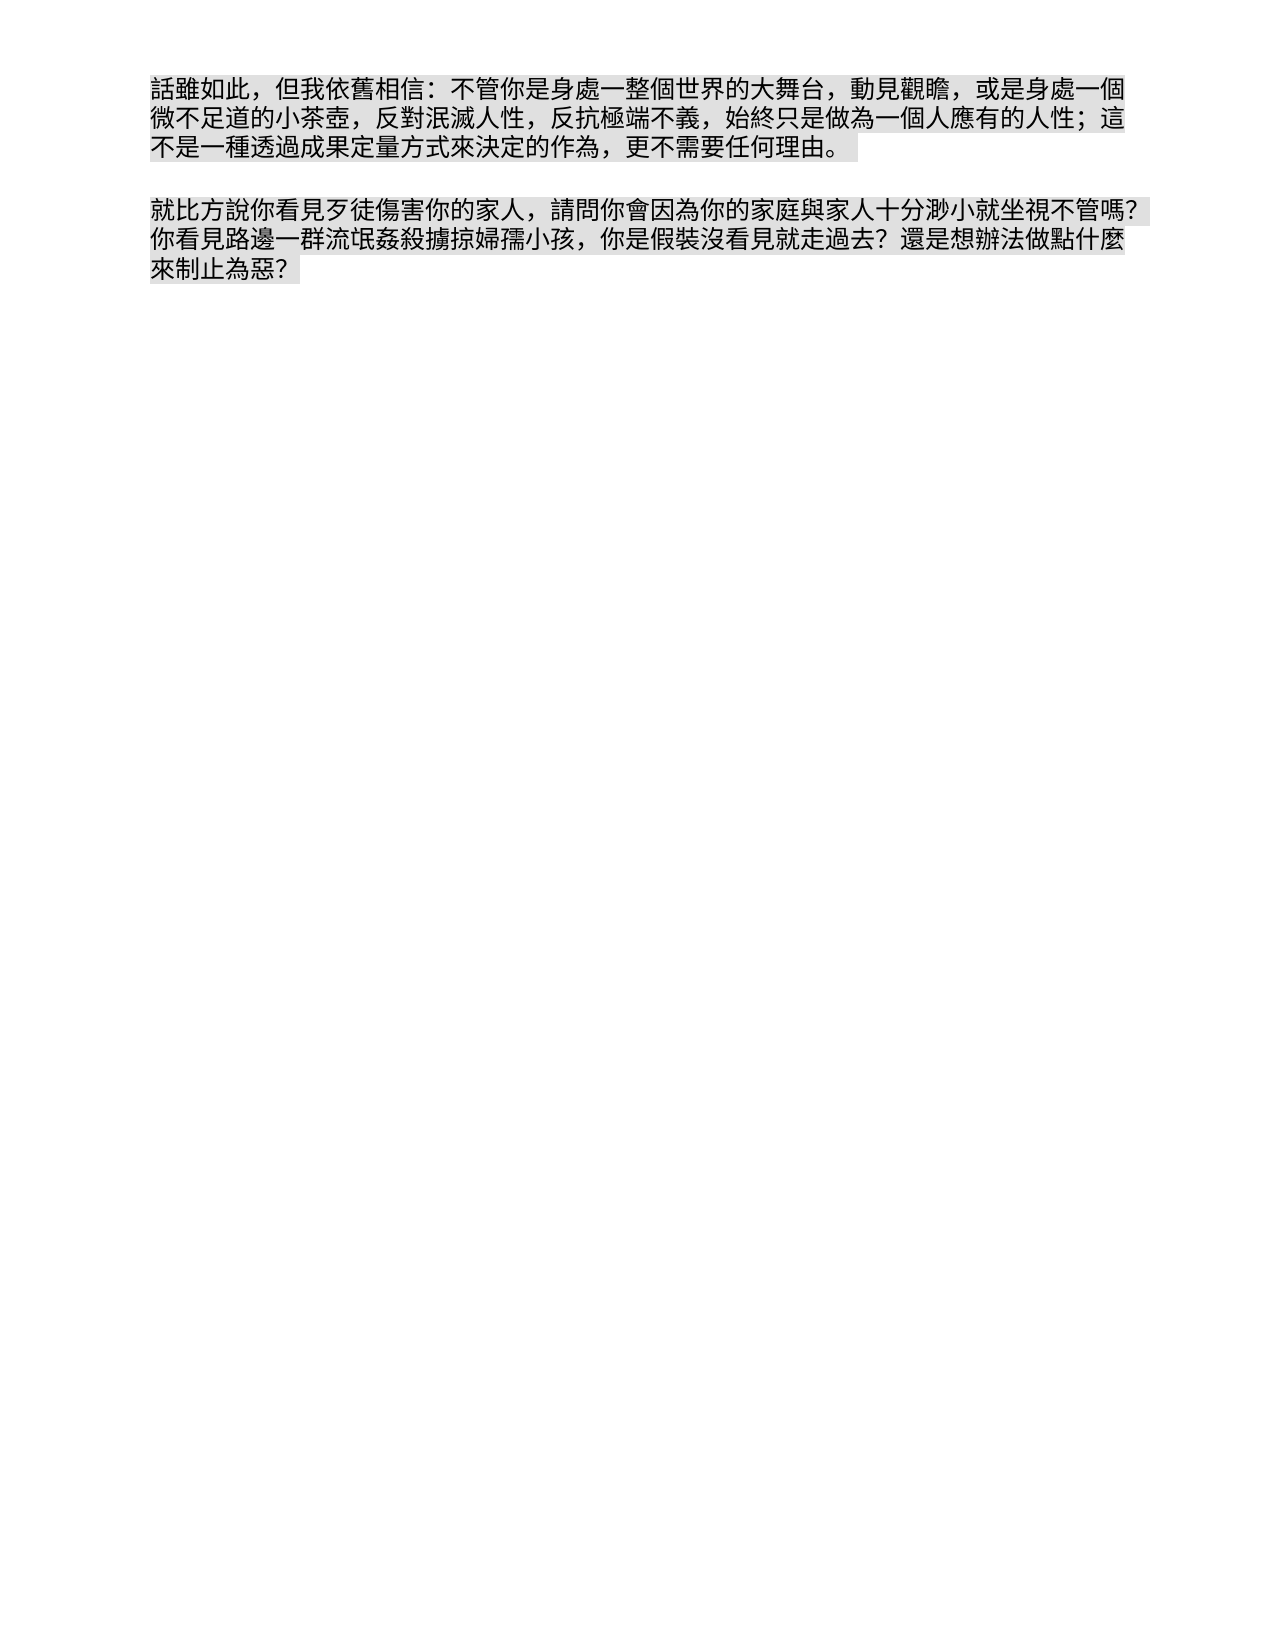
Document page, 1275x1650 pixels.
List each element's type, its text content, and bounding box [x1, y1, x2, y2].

text 卡韓政變 (117)：這不僅僅是一場總統選舉 陳真 2019. 07. 15. CIA及西方各國情治單位在香港如入無人之境，並非僅僅只是 "資助" 反中火苗，而是全方位的情報工作，包括滲透、顛覆及製造動亂，諸如大腸花、佔中、什麼雨傘革命、反送中等等等等等，完全是CIA一手包辦。 "婷婷看世界" 講得太客氣了，CIA目的就是把你整個中國毀了，它怎麼會在中國的什麼 "依法監管" 下 "幫助中國"？ 依照西方各國的作法，這類情治組織的滲透，一定是百分之百鏟除，哪有可能像中國那樣完全放任 (或其實一大部份是因為無能阻止)？ 有些 "民主國家" 做得更直接一點，比方說美國的 "民主同盟" 印度，甚至連 AI (國際特赦組織) 或綠色和平組織等等等，全視為非法組織。也就是說，即便是美國的 "友人"，也不會任由美國或西方勢力入侵，連AI或綠色和平組織這樣一些 "尚稱中立" 的國際組織都會遭到阻攔，更不用說CIA了。 我們一般講島內的事情，往往只講到人渣黨這個等級，這其實是錯的。人渣黨只是一條狗，一群台奸，為了私利，為美國從事叛亂顛覆工作，培植仇中反華的新世代。人渣黨本身並無自主能力，只能聽命辦事。在香港，CIA等西方情治勢力只是滲透，在台灣卻是一手主導，完全殖民。 這是基本事實，也就是我之前 (卡韓政變116) 所說的 "答案"。但我平常講事情不會講得這麼 "專業"，因為這就像一個連加減乘除都還不會的學生，你很難一下子就教他微積分，除非我們手上掌握媒體及教育大權。否則，你也只好因材施教，光講一些很低層次的東西，看他能不能稍微聽懂一些，別那麼腦殘。 學姊常說我幫韓國瑜沒有用，白費力氣而已，畢竟形勢比人強，美國照樣可以主導島內所謂選舉之勝負。我其實亦有同感，但就是不死心。至少，明白人總該說些誠實話吧。 過去黨外的基本精神是反美反日反戰反軍購反帝反資本主義的。結果，黨外了一輩子，卻連整個黨外的歷史和精神統統都被政變了、竄改了，反而扶植出一個更加卑劣無恥的漢奸政權，豢養一大群貪婪無度的台奸及美日走狗。 當然，我也了解，不管誰當所謂總統，都只是虛位，只是選出一個完全必須聽命於美國的夥計或走狗 (不信你去問阿扁)。若要說韓當總統會有什麼差別，那就是內政上也許會比較不一樣，一般人的生活福祉比較有可能受到眷顧，貪污舞弊卡位撈錢的骯髒事肯定也會少很多，畢竟你不可能找到一種比人渣黨及其一堆尾巴黨更貪婪的政治勢力了。 至於島嶼前途，就如范光棣所說，選誰其實都差不多，因為我們始終只是一個棋子，一個在中美爭霸之驚濤駭浪中載浮載沉的小茶壺。 話雖如此，但我依舊相信：不管你是身處一整個世界的大舞台，動見觀瞻，或是身處一個微不足道的小茶壺，反對泯滅人性，反抗極端不義，始終只是做為一個人應有的人性；這不是一種透過成果定量方式來決定的作為，更不需要任何理由。 就比方說你看見歹徒傷害你的家人，請問你會因為你的家庭與家人十分渺小就坐視不管嗎？你看見路邊一群流氓姦殺擄掠婦孺小孩，你是假裝沒看見就走過去？還是想辦法做點什麼來制止為惡？ [150, 75, 1125, 284]
